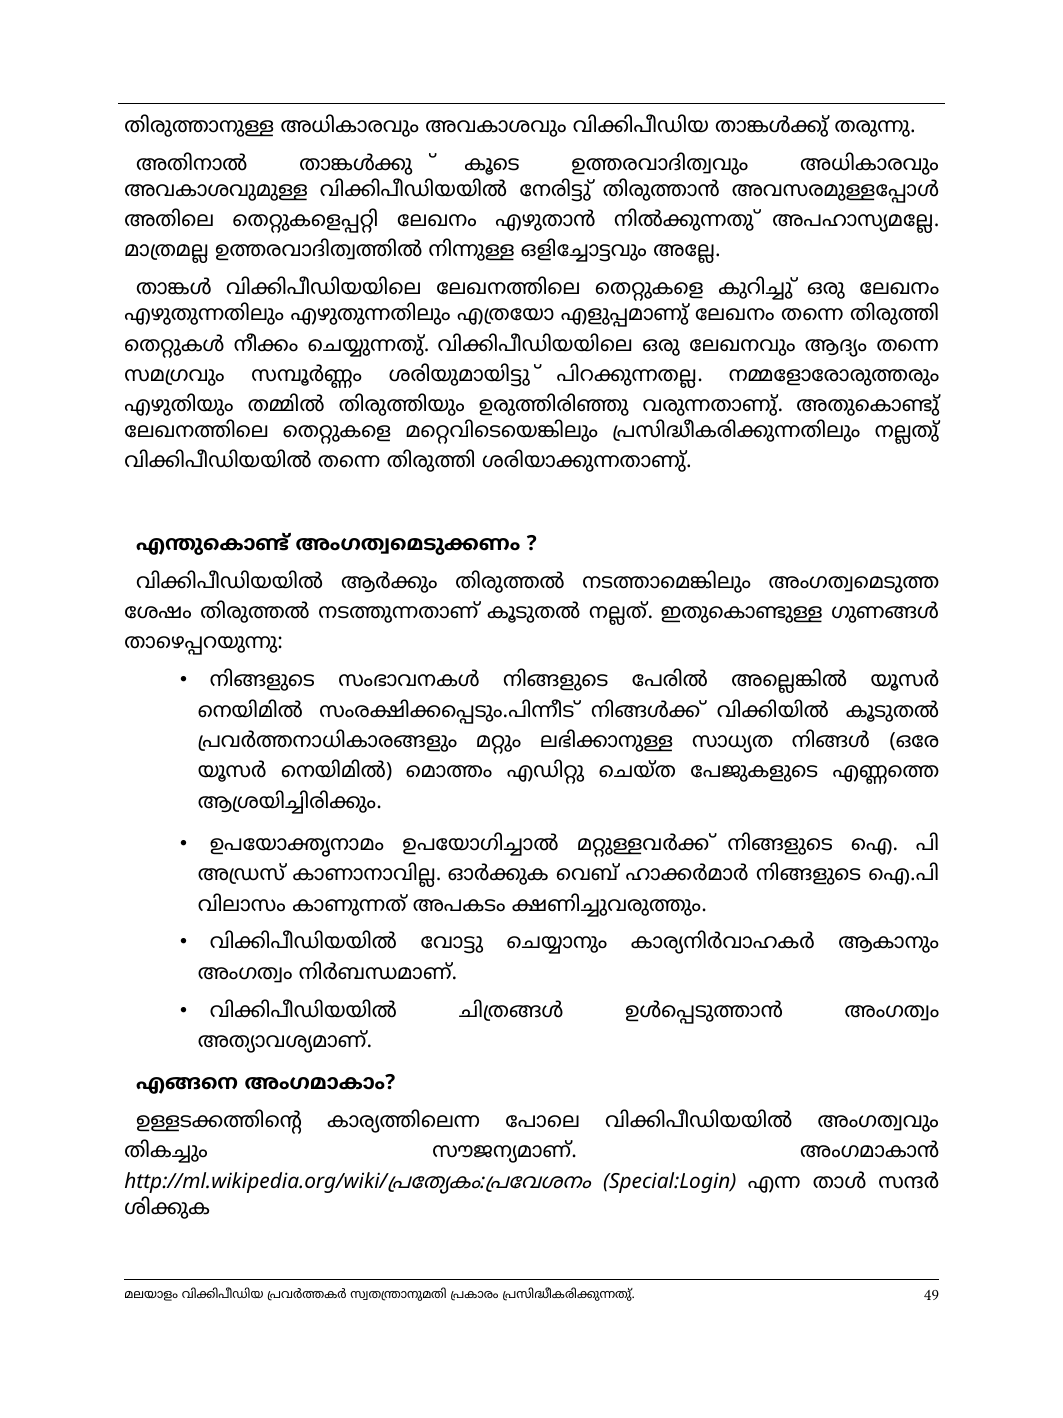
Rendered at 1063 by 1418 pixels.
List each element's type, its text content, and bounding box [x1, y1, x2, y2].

list വിക്കിപീഡിയയില്‍ വോട്ടു ചെയ്യാനും കാര്യനിര്‍വാഹകര്‍ ആകാനും അംഗത്വം നിര്‍ബന്ധമാണ്‌. [168, 931, 939, 987]
list ഉപയോക്തൃനാമം ഉപയോഗിച്ചാല്‍ മറ്റുള്ളവര്‍ക്ക്‌ നിങ്ങളുടെ ഐ. പി അഡ്രസ്‌ കാണാനാവില്ല. ഓര്‍ക്കുക വെബ്‌ ഹാക്കര്‍മാര്‍ നിങ്ങളുടെ ഐ.പി വിലാസം കാണുന്നത്‌ അപകടം ക്ഷണിച്ചുവരുത്തും. [168, 828, 939, 919]
text അതിനാല്‍ താങ്കള്‍ക്കു് കൂടെ ഉത്തരവാദിത്വവും അധികാരവും അവകാശവുമുള്ള വിക്കിപീഡിയയില്‍ നേരിട്ടു് തിരുത്താന്‍ അവസരമുള്ളപ്പോള്‍ അതിലെ തെറ്റുകളെപ്പറ്റി ലേഖനം എഴുതാന്‍ നില്‍ക്കുന്നതു് അപഹാസ്യമല്ലേ. മാത്രമല്ല ഉത്തരവാദിത്വത്തില്‍ നിന്നുള്ള ഒളിച്ചോട്ടവും അല്ലേ. [124, 152, 939, 265]
text ഉള്ളടക്കത്തിന്റെ കാര്യത്തിലെന്ന പോലെ വിക്കിപീഡിയയില്‍ അംഗത്വവും തികച്ചും സൗജന്യമാണ്‌. അംഗമാകാന്‍ http://ml.wikipedia.org/wiki/പ്രത്യേകം:പ്രവേശനം (Special:Login) എന്ന താള്‍ സന്ദര്‍ശിക്കുക [124, 1109, 939, 1222]
list നിങ്ങളുടെ സംഭാവനകള്‍ നിങ്ങളുടെ പേരില്‍ അല്ലെങ്കില്‍ യൂസര്‍ നെയിമില്‍ സംരക്ഷിക്കപ്പെടും.പിന്നീട് നിങ്ങള്‍ക്ക് വിക്കിയില്‍ കൂടുതല്‍ പ്രവര്‍ത്തനാധികാരങ്ങളും മറ്റും ലഭിക്കാനുള്ള സാധ്യത നിങ്ങള്‍ (ഒരേ യൂസര്‍ നെയിമില്‍) മൊത്തം എഡിറ്റു ചെയ്ത പേജുകളുടെ എണ്ണത്തെ ആശ്രയിച്ചിരിക്കും. [168, 669, 939, 816]
subtitle എങ്ങനെ അംഗമാകാം? [124, 1067, 939, 1098]
text തിരുത്താനുള്ള അധികാരവും അവകാശവും വിക്കിപീഡിയ താങ്കള്‍ക്കു് തരുന്നു. [124, 110, 939, 140]
subtitle എന്തുകൊണ്ട്‌ അംഗത്വമെടുക്കണം ? [124, 528, 939, 558]
text വിക്കിപീഡിയയില്‍ ആര്‍ക്കും തിരുത്തല്‍ നടത്താമെങ്കിലും അംഗത്വമെടുത്ത ശേഷം തിരുത്തല്‍ നടത്തുന്നതാണ്‌ കൂടുതല്‍ നല്ലത്‌. ഇതുകൊണ്ടുള്ള ഗുണങ്ങള്‍ താഴെപ്പറയുന്നു: [124, 570, 939, 657]
list വിക്കിപീഡിയയില്‍ ചിത്രങ്ങള്‍ ഉള്‍പ്പെടുത്താന്‍ അംഗത്വം അത്യാവശ്യമാണ്‌. [168, 999, 939, 1055]
text താങ്കള്‍ വിക്കിപീഡിയയിലെ ലേഖനത്തിലെ തെറ്റുകളെ കുറിച്ചു് ഒരു ലേഖനം എഴുതുന്നതിലും എഴുതുന്നതിലും എത്രയോ എളുപ്പമാണു് ലേഖനം തന്നെ തിരുത്തി തെറ്റുകള്‍ നീക്കം ചെയ്യുന്നതു്. വിക്കിപീഡിയയിലെ ഒരു ലേഖനവും ആദ്യം തന്നെ സമഗ്രവും സമ്പൂര്‍ണ്ണം ശരിയുമായിട്ടു് പിറക്കുന്നതല്ല. നമ്മളോരോരുത്തരും എഴുതിയും തമ്മില്‍ തിരുത്തിയും ഉരുത്തിരിഞ്ഞു വരുന്നതാണു്. അതുകൊണ്ടു് ലേഖനത്തിലെ തെറ്റുകളെ മറ്റെവിടെയെങ്കിലും പ്രസിദ്ധീകരിക്കുന്നതിലും നല്ലതു് വിക്കിപീഡിയയില്‍ തന്നെ തിരുത്തി ശരിയാക്കുന്നതാണു്. [124, 277, 939, 476]
